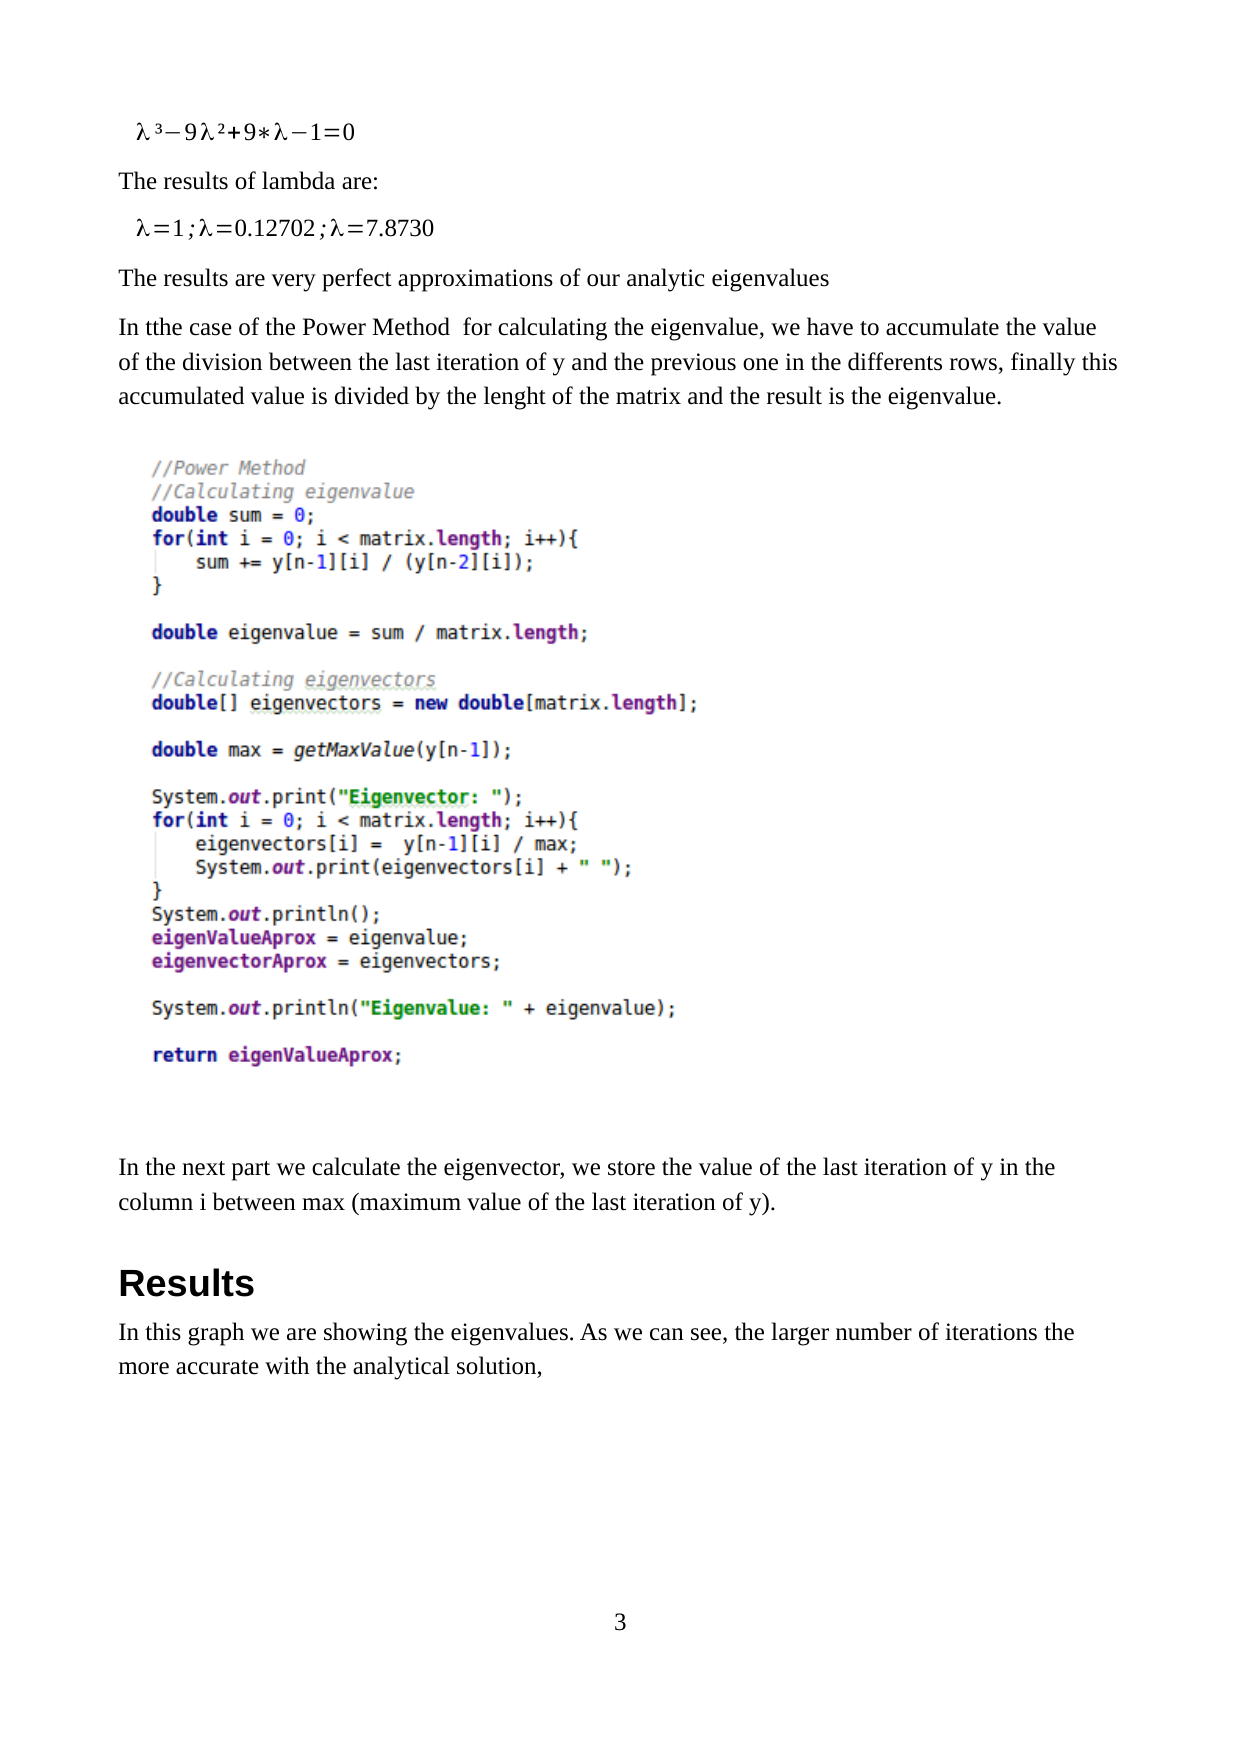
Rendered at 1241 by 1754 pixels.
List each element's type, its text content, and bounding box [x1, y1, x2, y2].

text In the next part we calculate the eigenvector, we store the value of the last iteration of y in the column i between max (maximum value of the last iteration of y). [118, 1152, 1122, 1215]
picture [130, 450, 732, 1098]
subtitle Results [118, 1261, 1122, 1304]
text The results are very perfect approximations of our analytic eigenvalues [118, 263, 1122, 292]
text In tthe case of the Power Method for calculating the eigenvalue, we have to accumulate the value of the division between the last iteration of y and the previous one in the differents rows, finally this accumulated value is divided by the lenght of the matrix and the result is the eigenvalue. [118, 312, 1122, 410]
text In this graph we are showing the eigenvalues. As we can see, the larger number of iterations the more accurate with the analytical solution, [118, 1317, 1122, 1380]
text The results of lambda are: [118, 166, 1122, 195]
